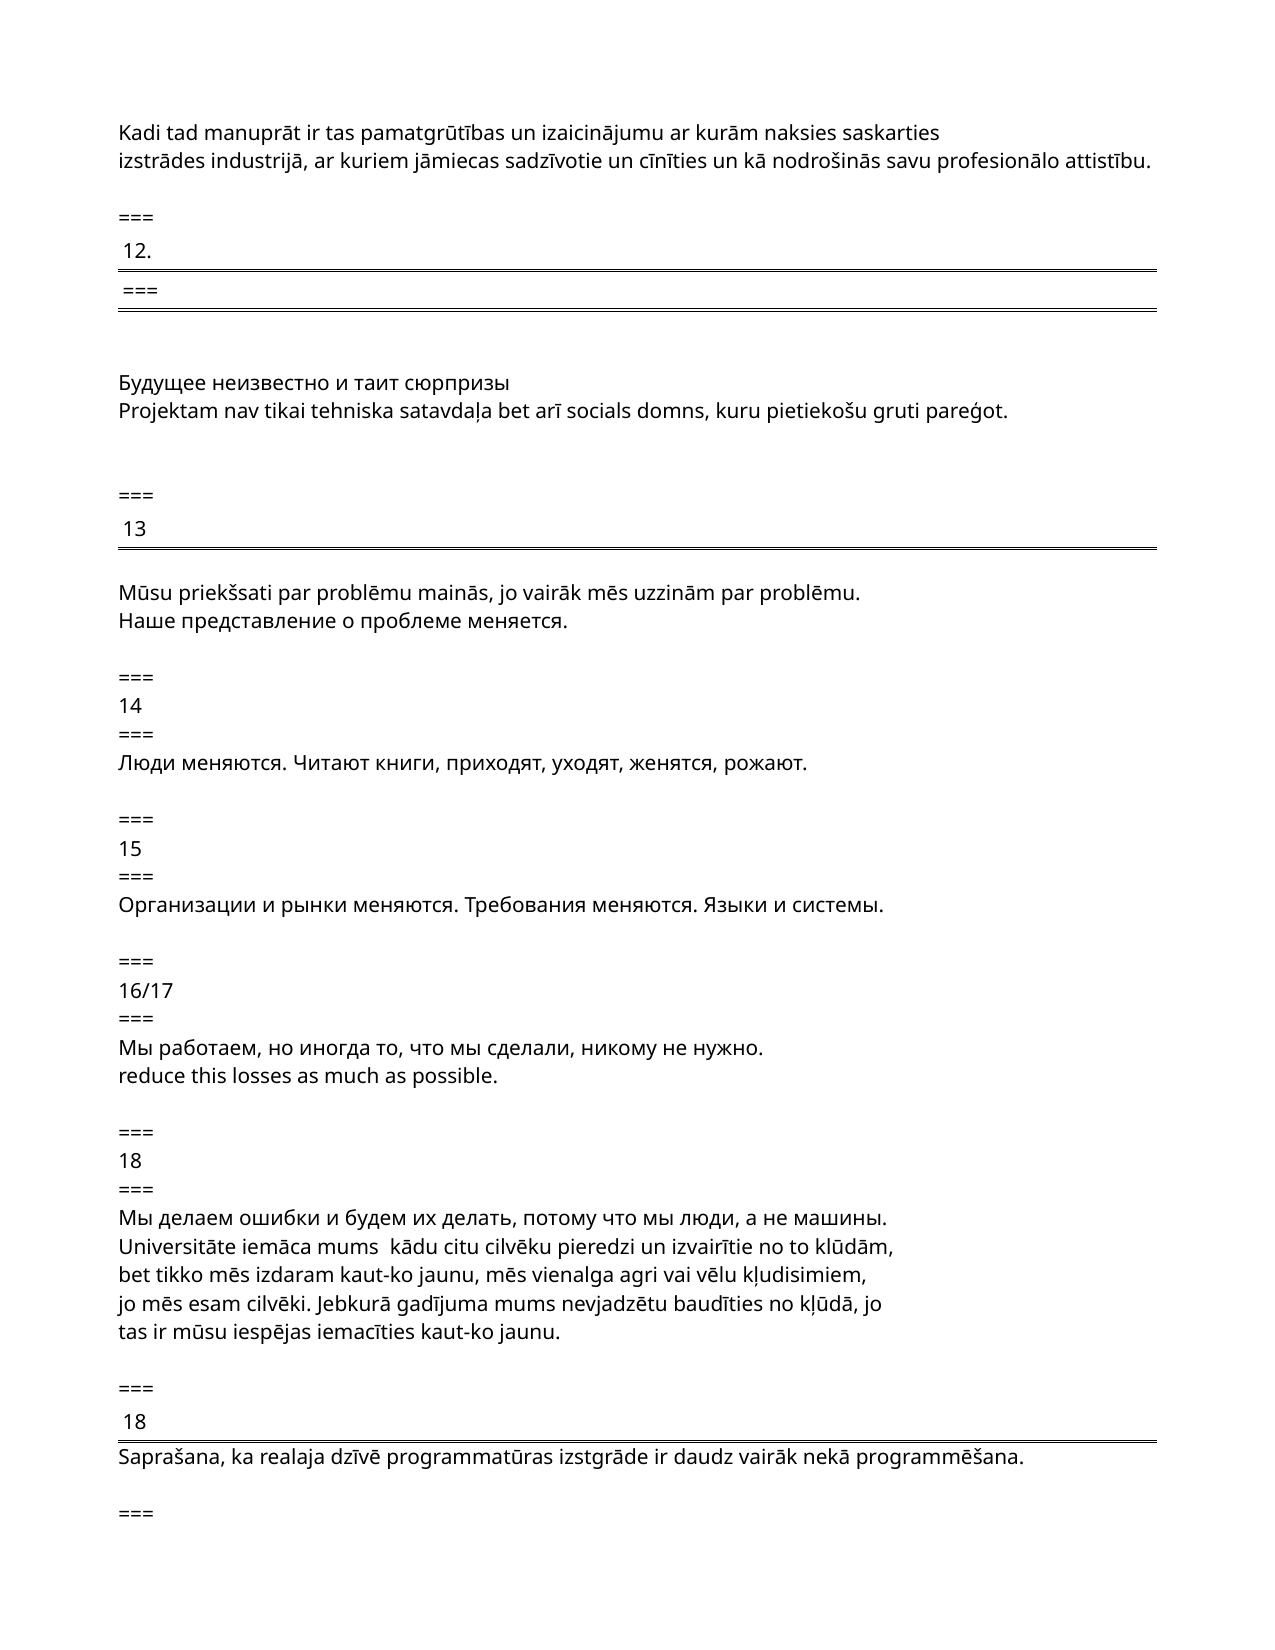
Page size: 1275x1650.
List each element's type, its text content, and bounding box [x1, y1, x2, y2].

text Наше представление о проблеме меняется. [118, 606, 1157, 635]
text izstrādes industrijā, ar kuriem jāmiecas sadzīvotie un cīnīties un kā nodrošinās savu profesionālo attistību. [118, 147, 1157, 175]
text Будущее неизвестно и таит сюрпризы [118, 368, 1157, 396]
text === [118, 1004, 1157, 1033]
text === [118, 272, 1157, 308]
text 12. [118, 232, 1157, 269]
text Projektam nav tikai tehniska satavdaļa bet arī socials domns, kuru pietiekošu gruti pareģot. [118, 396, 1157, 424]
text === [118, 1118, 1157, 1147]
text Мы делаем ошибки и будем их делать, потому что мы люди, а не машины. [118, 1203, 1157, 1232]
text reduce this losses as much as possible. [118, 1061, 1157, 1090]
text Universitāte iemāca mums kādu citu cilvēku pieredzi un izvairītie no to klūdām, [118, 1232, 1157, 1260]
text bet tikko mēs izdaram kaut-ko jaunu, mēs vienalga agri vai vēlu kļudisimiem, [118, 1260, 1157, 1289]
text Люди меняются. Читают книги, приходят, уходят, женятся, рожают. [118, 748, 1157, 777]
text === [118, 1499, 1157, 1527]
text === [118, 1374, 1157, 1402]
text Mūsu priekšsati par problēmu mainās, jo vairāk mēs uzzinām par problēmu. [118, 578, 1157, 606]
text 15 [118, 834, 1157, 862]
text === [118, 481, 1157, 510]
text === [118, 203, 1157, 232]
text 13 [118, 510, 1157, 547]
text Kadi tad manuprāt ir tas pamatgrūtības un izaicinājumu ar kurām naksies saskarties [118, 118, 1157, 147]
text 16/17 [118, 976, 1157, 1004]
text Организации и рынки меняются. Требования меняются. Языки и системы. [118, 891, 1157, 919]
text 14 [118, 692, 1157, 720]
text === [118, 947, 1157, 976]
text === [118, 862, 1157, 891]
text Мы работаем, но иногда то, что мы сделали, никому не нужно. [118, 1033, 1157, 1061]
text 18 [118, 1147, 1157, 1175]
text tas ir mūsu iespējas iemacīties kaut-ko jaunu. [118, 1317, 1157, 1346]
text Saprašana, ka realaja dzīvē programmatūras izstgrāde ir daudz vairāk nekā programmēšana. [118, 1443, 1157, 1470]
text === [118, 805, 1157, 834]
text === [118, 1175, 1157, 1203]
text 18 [118, 1402, 1157, 1440]
text === [118, 663, 1157, 692]
text === [118, 720, 1157, 748]
text jo mēs esam cilvēki. Jebkurā gadījuma mums nevjadzētu baudīties no kļūdā, jo [118, 1289, 1157, 1317]
